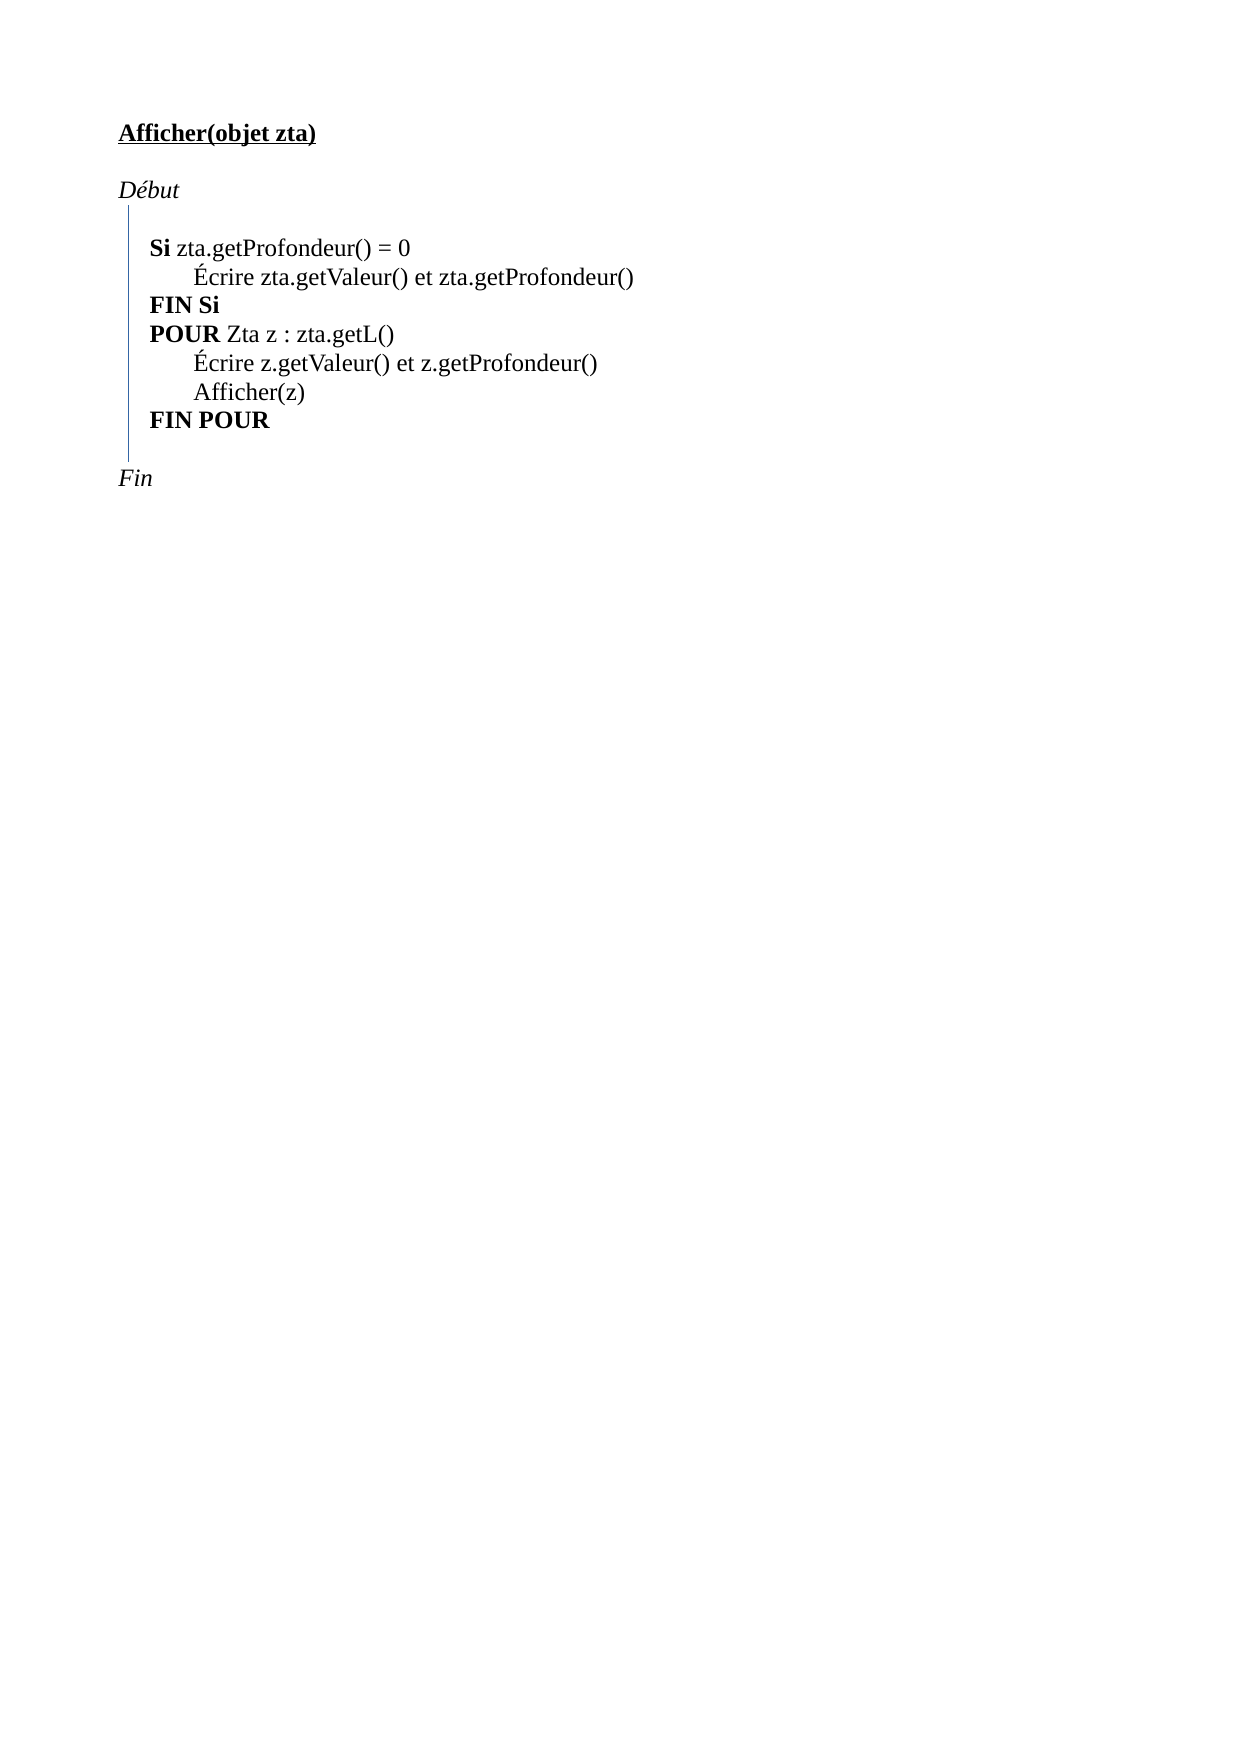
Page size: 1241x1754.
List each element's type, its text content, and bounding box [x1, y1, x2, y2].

text Afficher(z) [129, 377, 1122, 406]
text [118, 377, 128, 406]
text Si zta.getProfondeur() = 0 [129, 233, 1122, 262]
text Écrire zta.getValeur() et zta.getProfondeur() [129, 262, 1122, 291]
text POUR Zta z : zta.getL() [129, 319, 1122, 348]
text Fin [118, 463, 1122, 492]
text Début [118, 176, 1122, 204]
text Afficher(objet zta) [118, 118, 1122, 147]
text [118, 291, 128, 319]
text FIN Si [129, 291, 1122, 319]
text Écrire z.getValeur() et z.getProfondeur() [129, 348, 1122, 377]
text [118, 406, 128, 434]
text FIN POUR [129, 406, 1122, 434]
